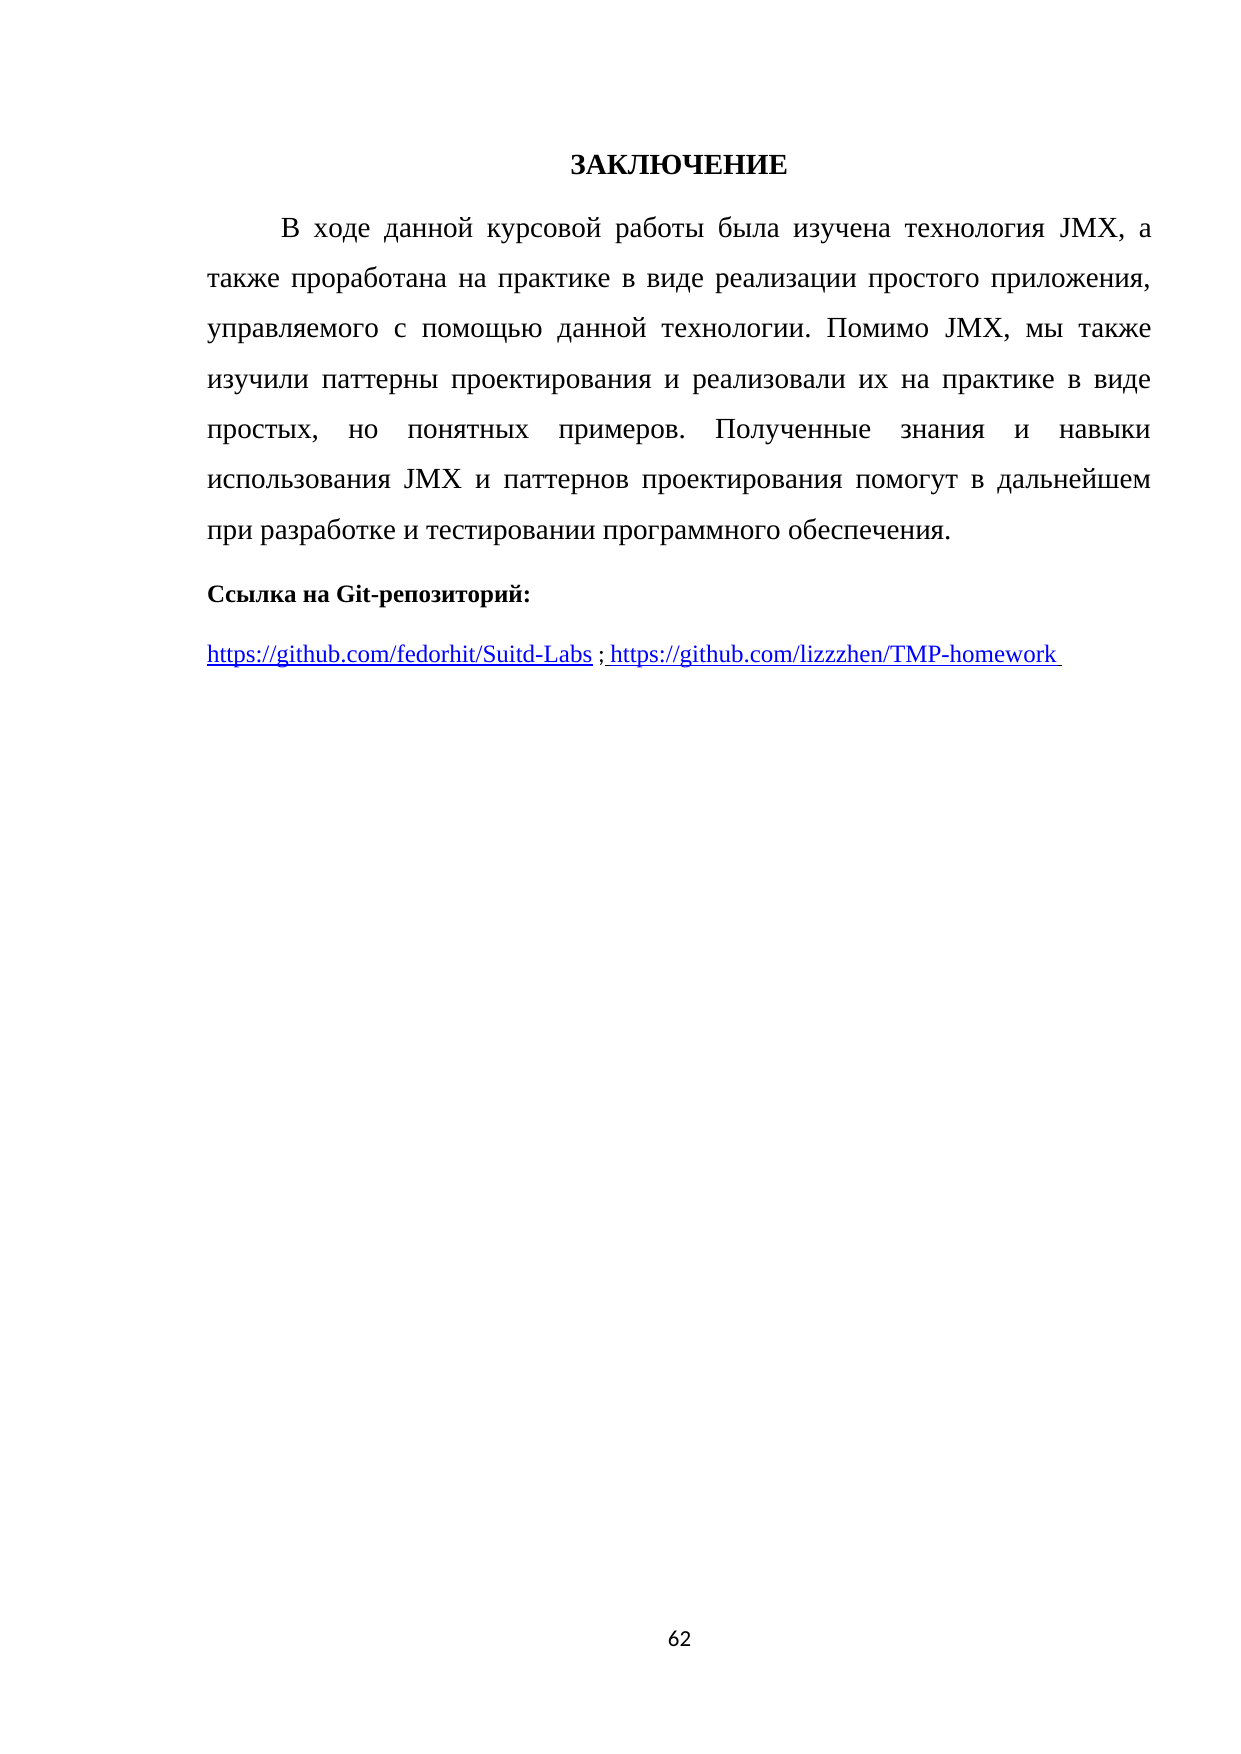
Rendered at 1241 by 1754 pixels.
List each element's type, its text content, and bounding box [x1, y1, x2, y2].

text https://github.com/fedorhit/Suitd-Labs ; https://github.com/lizzzhen/TMP-homework [207, 639, 1152, 669]
text Ссылка на Git-репозиторий: [207, 579, 1152, 608]
subtitle ЗАКЛЮЧЕНИЕ [207, 147, 1152, 181]
text В ходе данной курсовой работы была изучена технология JMX, а также проработана на практике в виде реализации простого приложения, управляемого с помощью данной технологии. Помимо JMX, мы также изучили паттерны проектирования и реализовали их на практике в виде простых, но понятных примеров. Полученные знания и навыки использования JMX и паттернов проектирования помогут в дальнейшем при разработке и тестировании программного обеспечения. [207, 210, 1152, 545]
